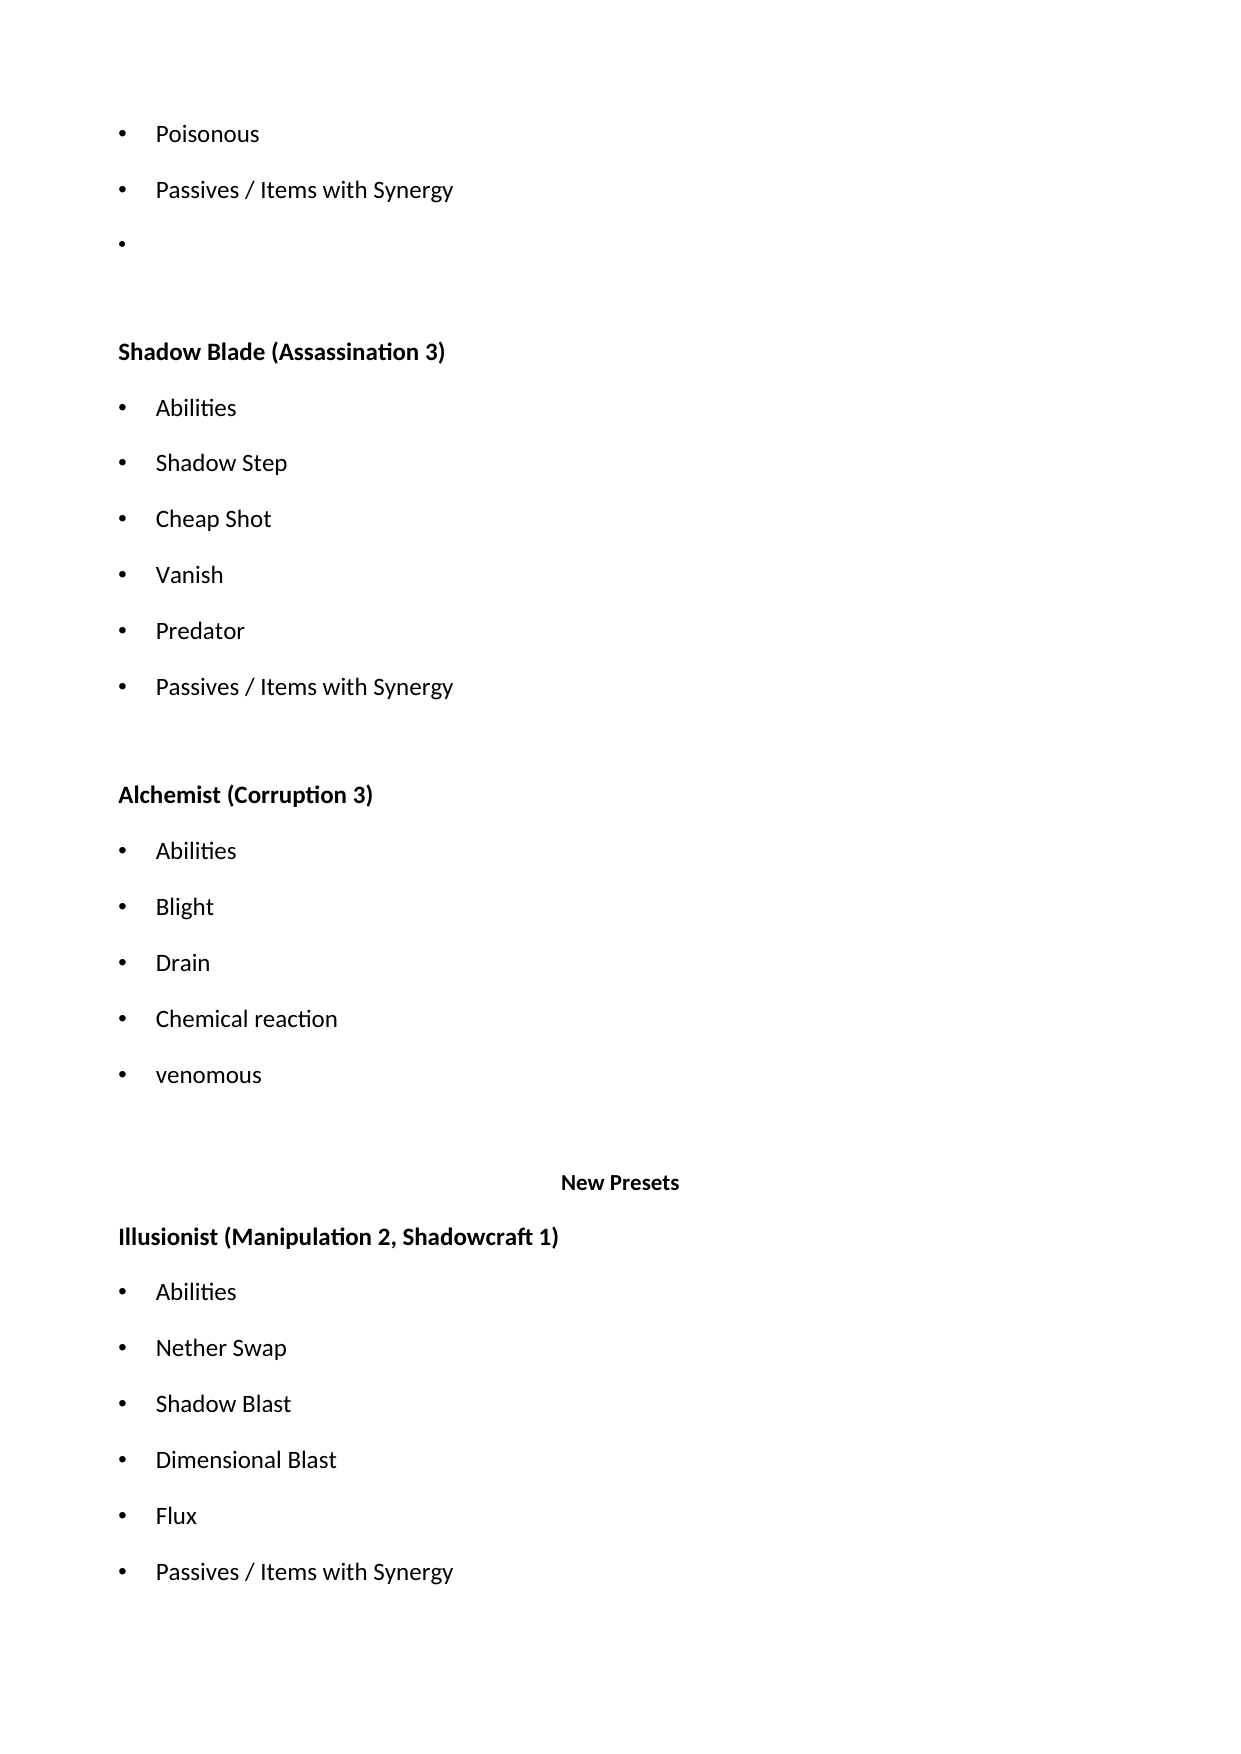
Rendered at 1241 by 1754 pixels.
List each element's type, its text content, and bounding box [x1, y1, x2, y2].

list Passives / Items with Synergy [81, 174, 1122, 204]
list Vanish [81, 559, 1122, 590]
list Predator [81, 615, 1122, 646]
list Abilities [81, 1277, 1122, 1307]
list Passives / Items with Synergy [81, 671, 1122, 701]
list Shadow Step [81, 447, 1122, 478]
list Shadow Blast [81, 1388, 1122, 1419]
text Illusionist (Manipulation 2, Shadowcraft 1) [118, 1221, 1122, 1251]
list Cheap Shot [81, 503, 1122, 534]
text Shadow Blade (Assassination 3) [118, 336, 1122, 366]
list Dimensional Blast [81, 1444, 1122, 1474]
list Passives / Items with Synergy [81, 1556, 1122, 1586]
text New Presets [118, 1168, 1122, 1196]
list Nether Swap [81, 1332, 1122, 1363]
list Poisonous [81, 118, 1122, 149]
text Alchemist (Corruption 3) [118, 780, 1122, 810]
list Chemical reaction [81, 1003, 1122, 1033]
list Drain [81, 947, 1122, 978]
list Abilities [81, 392, 1122, 422]
list Flux [81, 1500, 1122, 1530]
list Abilities [81, 836, 1122, 866]
list venomous [81, 1059, 1122, 1089]
list Blight [81, 891, 1122, 922]
